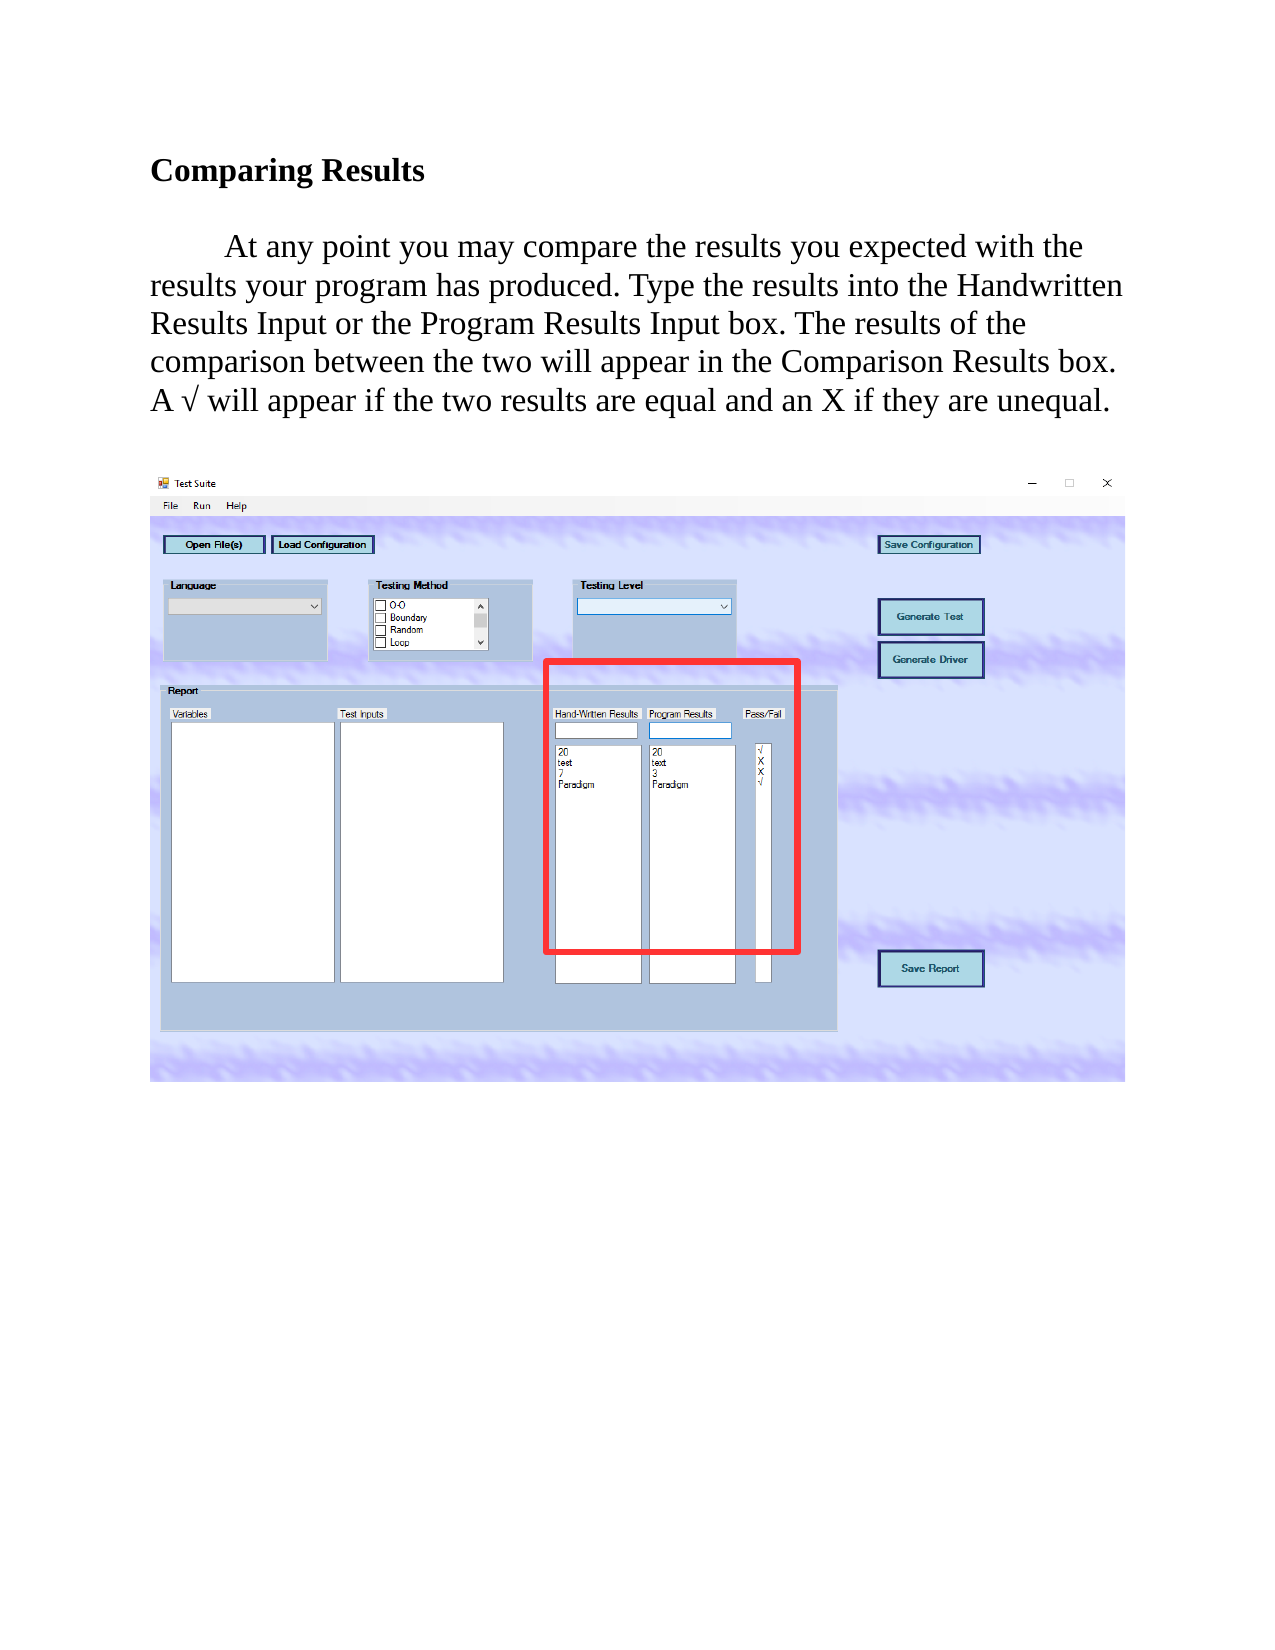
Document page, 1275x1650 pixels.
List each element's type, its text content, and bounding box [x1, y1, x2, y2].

text At any point you may compare the results you expected with the results your program has produced. Type the results into the Handwritten Results Input or the Program Results Input box. The results of the comparison between the two will appear in the Comparison Results box. A √ will appear if the two results are equal and an X if they are unequal. [150, 227, 1125, 418]
picture [150, 471, 1125, 1082]
text Comparing Results [150, 150, 1125, 188]
